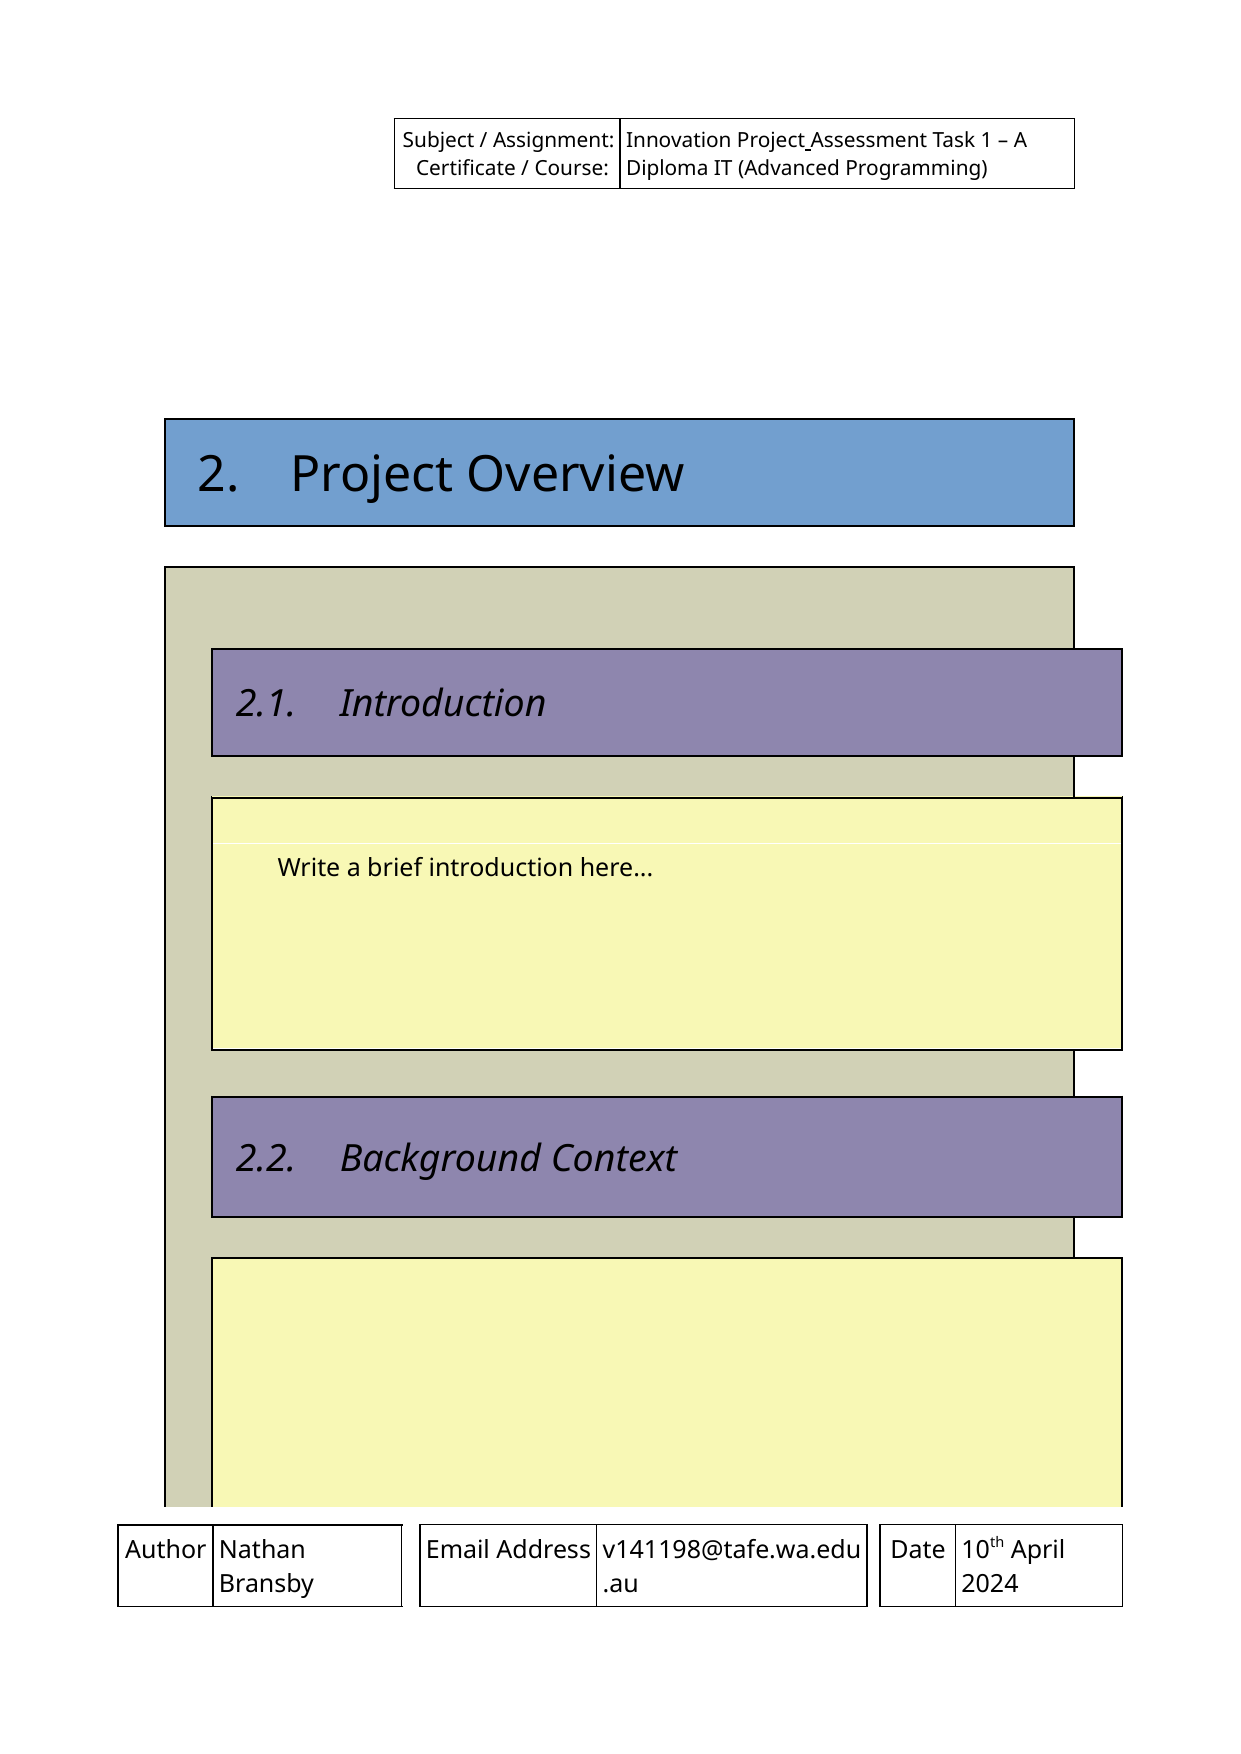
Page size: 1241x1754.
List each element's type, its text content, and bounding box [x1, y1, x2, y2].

table_cell [271, 1051, 324, 1096]
table_cell [1074, 844, 1121, 1003]
table_cell [268, 1259, 1074, 1304]
table_cell [1027, 568, 1073, 607]
table_cell [118, 1096, 164, 1216]
table_cell [118, 1304, 164, 1507]
table_cell [271, 799, 1074, 843]
table_cell [1075, 1218, 1122, 1257]
table_header 2. [166, 420, 271, 525]
table_cell [118, 1049, 164, 1096]
table_cell [118, 607, 164, 648]
table_cell [1075, 757, 1122, 796]
table_cell [118, 1216, 164, 1257]
table_header Project Overview [271, 420, 1073, 525]
table_cell [118, 796, 164, 843]
table_cell [118, 525, 165, 566]
table_cell [1027, 757, 1073, 796]
table_cell [118, 844, 164, 1003]
table_cell [118, 755, 164, 796]
table_header [1075, 418, 1122, 525]
table_cell Write a brief introduction here... [271, 844, 1074, 1003]
table_cell [213, 1259, 268, 1304]
table_cell [324, 1218, 1027, 1257]
table_cell [213, 1003, 271, 1048]
table_cell Introduction [324, 650, 1121, 755]
table_cell [213, 1304, 268, 1507]
table_cell [166, 607, 212, 1507]
table_cell [324, 1051, 1027, 1096]
table_cell [1027, 1218, 1073, 1257]
table_header [118, 418, 164, 525]
table_cell [118, 1257, 164, 1304]
table_cell Background Context [324, 1098, 1121, 1216]
table_cell [213, 799, 271, 843]
table_cell [212, 757, 1027, 796]
table_cell [1074, 799, 1121, 843]
table_cell 2.1. [213, 650, 324, 755]
table_cell [212, 568, 1027, 607]
table_cell [1074, 1003, 1121, 1048]
table_cell [268, 1304, 1074, 1507]
table_cell [1075, 1051, 1122, 1096]
table_cell [1075, 566, 1122, 607]
table_cell [212, 607, 1027, 648]
table_cell [166, 568, 212, 607]
table_cell [118, 1003, 164, 1048]
table_cell [1074, 1259, 1121, 1304]
table_cell [212, 1218, 324, 1257]
table_cell [1075, 607, 1122, 648]
table_cell [1074, 1304, 1121, 1507]
table_cell [1027, 607, 1073, 648]
table_cell 2.2. [213, 1098, 324, 1216]
table_cell [271, 1003, 1074, 1048]
table_cell [118, 566, 164, 607]
table_cell [212, 1051, 271, 1096]
table_cell [118, 648, 164, 755]
table_cell [213, 844, 271, 1003]
table_cell [1074, 525, 1122, 566]
table_cell [1027, 1051, 1073, 1096]
table_cell [165, 527, 1074, 566]
